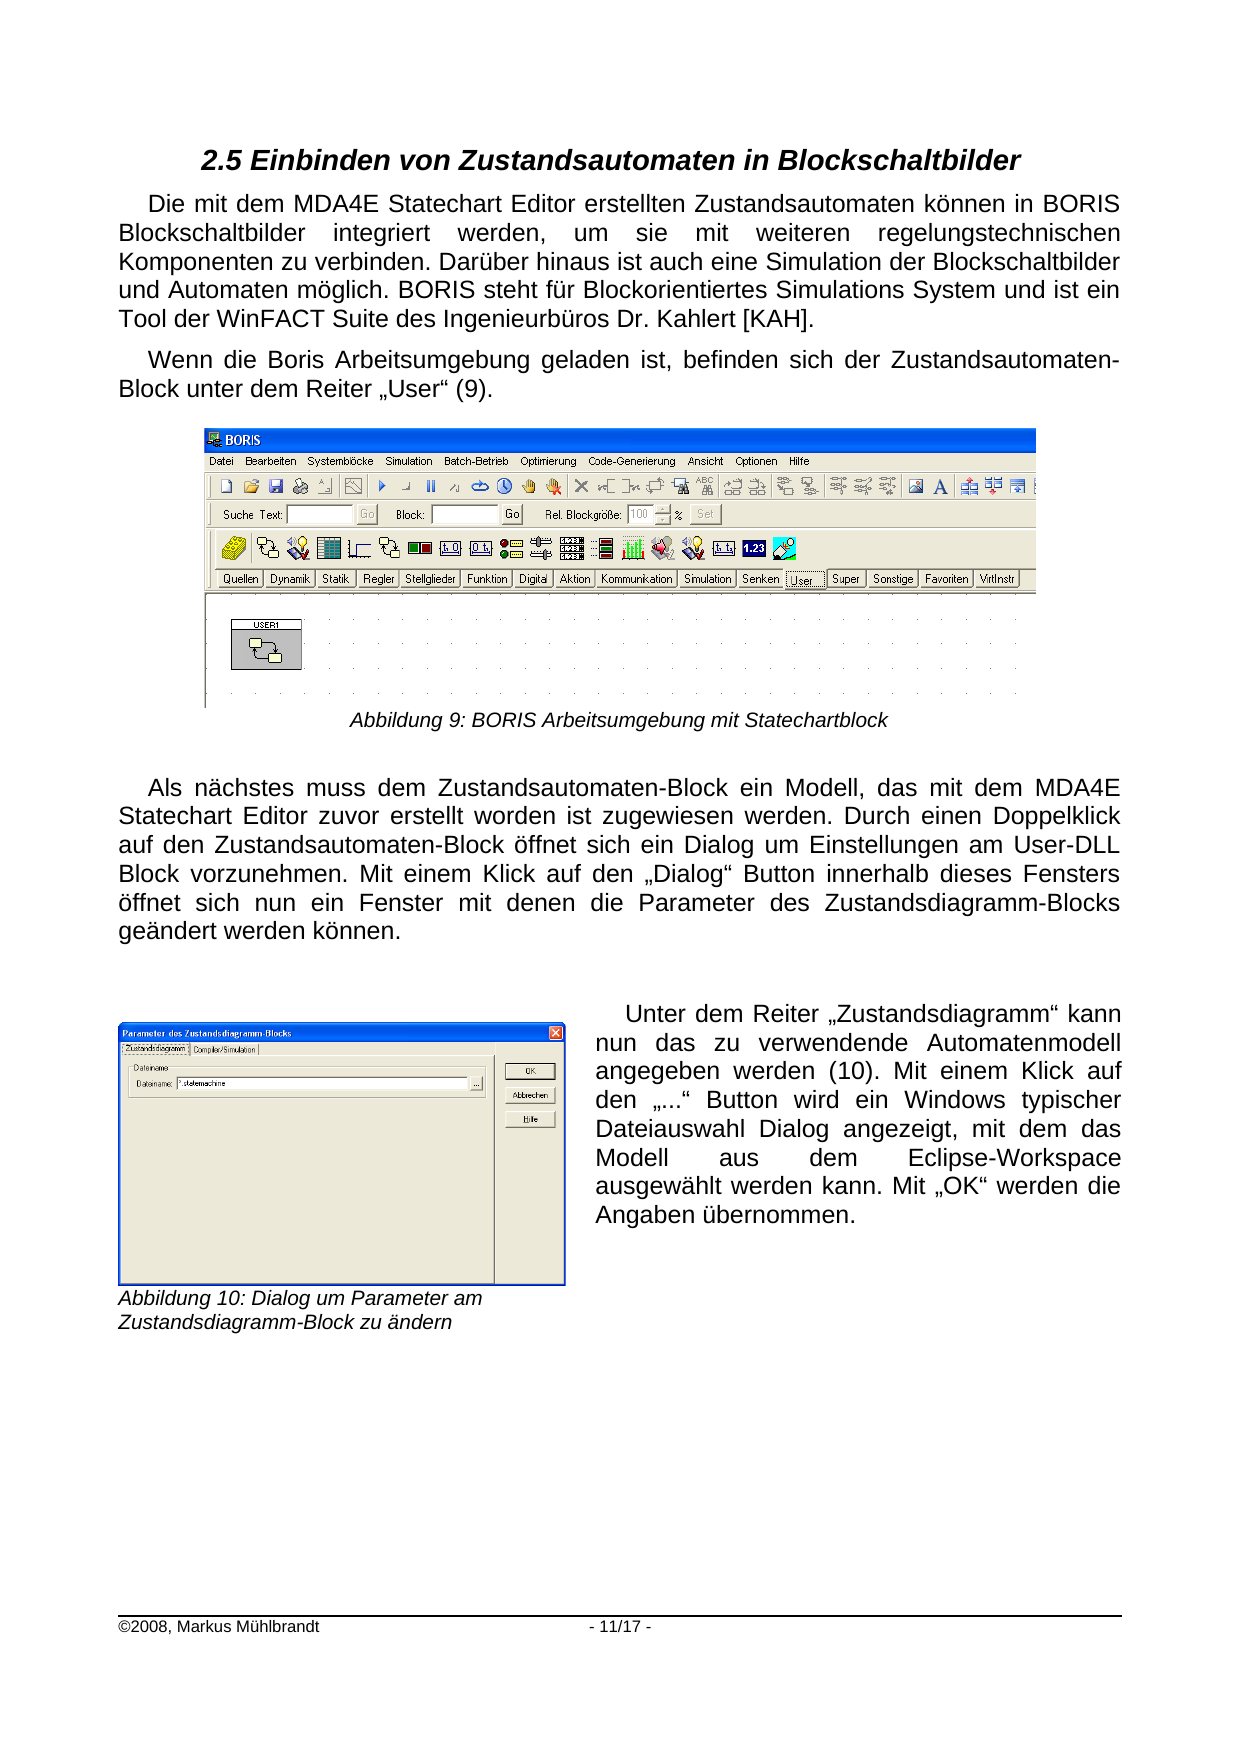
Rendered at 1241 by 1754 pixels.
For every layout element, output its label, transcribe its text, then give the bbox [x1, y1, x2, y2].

text Als nächstes muss dem Zustandsautomaten-Block ein Modell, das mit dem MDA4E Statechart Editor zuvor erstellt worden ist zugewiesen werden. Durch einen Doppelklick auf den Zustandsautomaten-Block öffnet sich ein Dialog um Einstellungen am User-DLL Block vorzunehmen. Mit einem Klick auf den „Dialog“ Button innerhalb dieses Fensters öffnet sich nun ein Fenster mit denen die Parameter des Zustandsdiagramm-Blocks geändert werden können. [118, 773, 1122, 945]
text Die mit dem MDA4E Statechart Editor erstellten Zustandsautomaten können in BORIS Blockschaltbilder integriert werden, um sie mit weiteren regelungstechnischen Komponenten zu verbinden. Darüber hinaus ist auch eine Simulation der Blockschaltbilder und Automaten möglich. BORIS steht für Blockorientiertes Simulations System und ist ein Tool der WinFACT Suite des Ingenieurbüros Dr. Kahlert [KAH]. [118, 189, 1122, 333]
subtitle Einbinden von Zustandsautomaten in Blockschaltbilder [193, 143, 1122, 177]
text Unter dem Reiter „Zustandsdiagramm“ kann nun das zu verwendende Automatenmodell angegeben werden (Abbildung 10). Mit einem Klick auf den „...“ Button wird ein Windows typischer Dateiauswahl Dialog angezeigt, mit dem das Modell aus dem Eclipse-Workspace ausgewählt werden kann. Mit „OK“ werden die Angaben übernommen. [118, 999, 1122, 1229]
text Wenn die Boris Arbeitsumgebung geladen ist, befinden sich der Zustandsautomaten-Block unter dem Reiter „User“ (Abbildung 9). [118, 345, 1122, 403]
text Abbildung 10: Dialog um Parameter am Zustandsdiagramm-Block zu ändern [118, 1286, 566, 1334]
picture [118, 1022, 566, 1286]
text Abbildung 9: BORIS Arbeitsumgebung mit Statechartblock [204, 708, 1036, 731]
picture [204, 428, 1036, 708]
